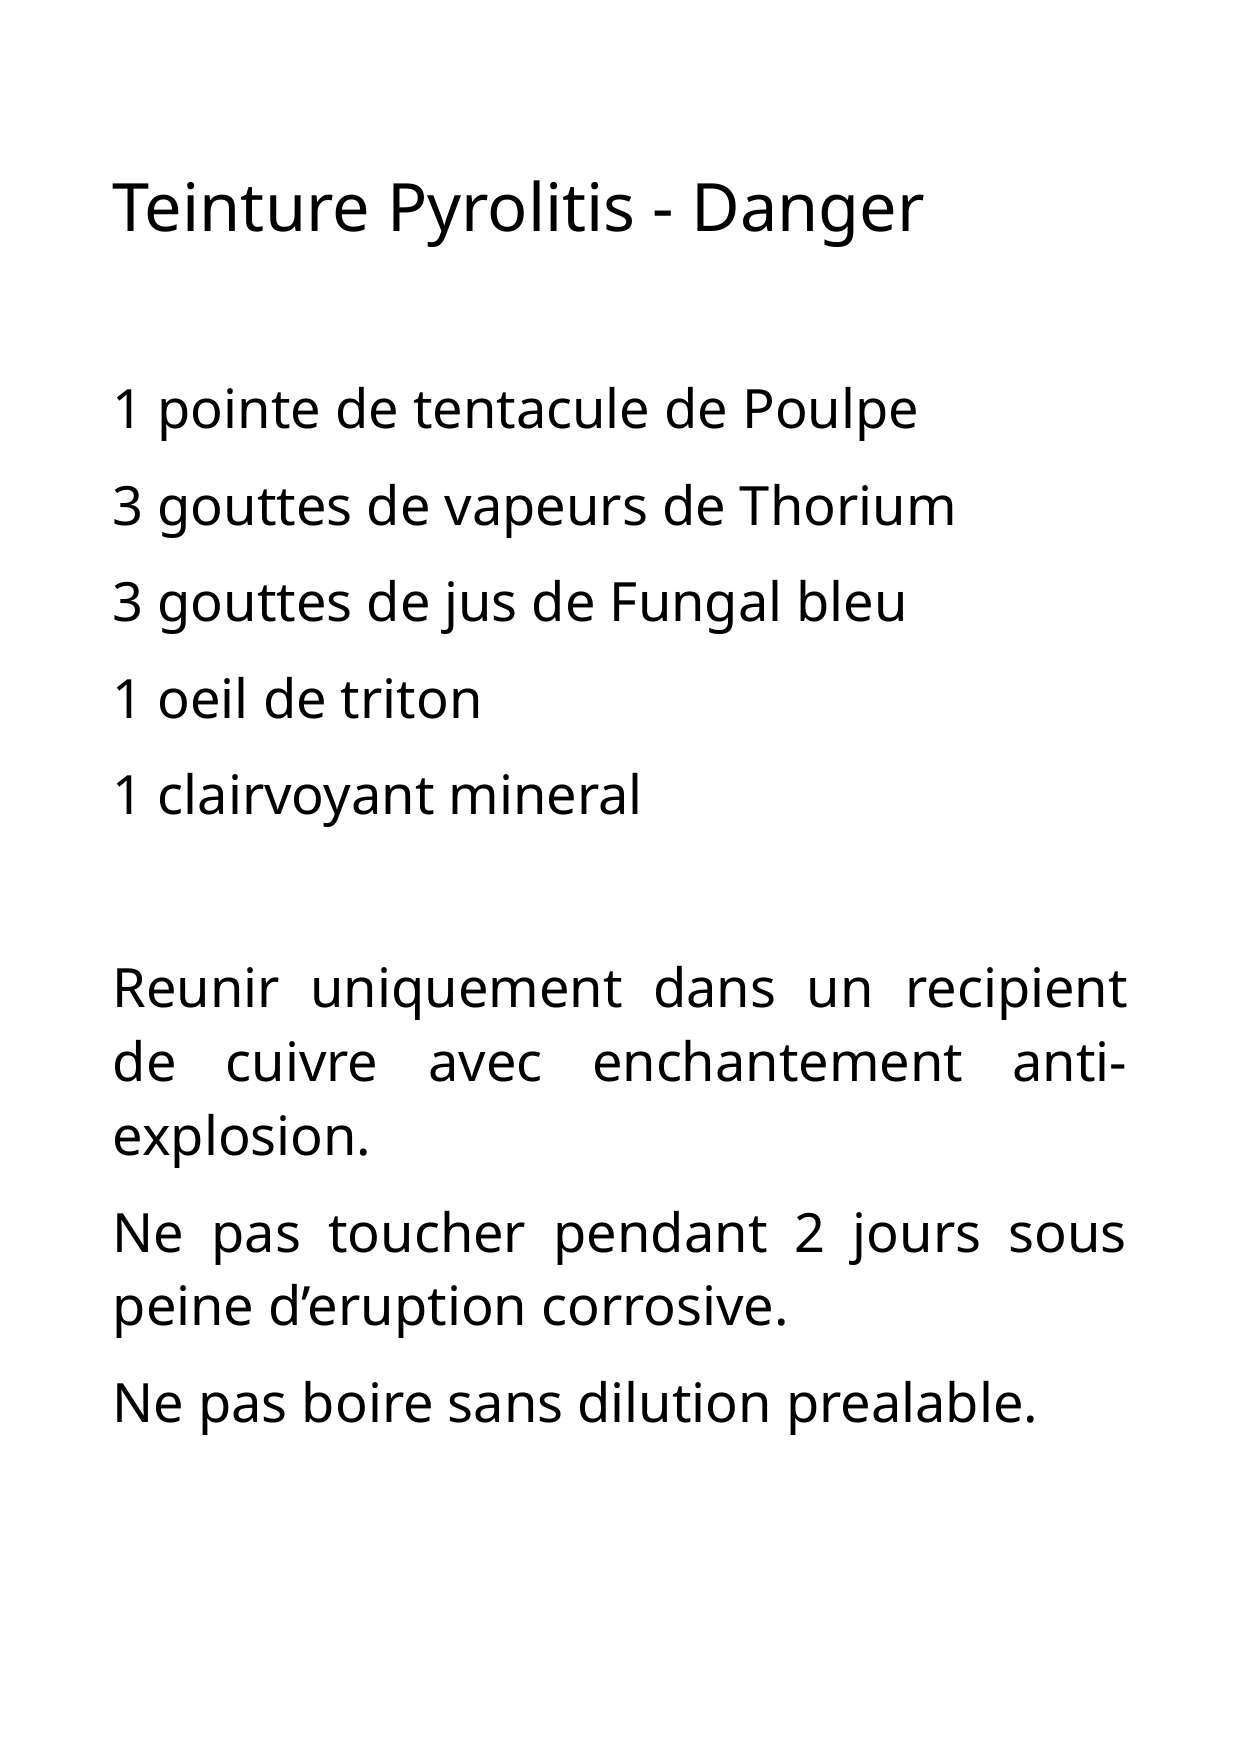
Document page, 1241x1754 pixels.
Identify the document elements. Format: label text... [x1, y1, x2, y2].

text Reunir uniquement dans un recipient de cuivre avec enchantement anti-explosion. [112, 950, 1128, 1171]
text Ne pas boire sans dilution prealable. [112, 1364, 1128, 1438]
text 1 clairvoyant mineral [112, 757, 1128, 831]
text Teinture Pyrolitis - Danger [112, 160, 1128, 251]
text 1 oeil de triton [112, 660, 1128, 734]
text 3 gouttes de vapeurs de Thorium [112, 467, 1128, 541]
text 3 gouttes de jus de Fungal bleu [112, 564, 1128, 637]
text 1 pointe de tentacule de Poulpe [112, 371, 1128, 444]
text Ne pas toucher pendant 2 jours sous peine d’eruption corrosive. [112, 1194, 1128, 1342]
